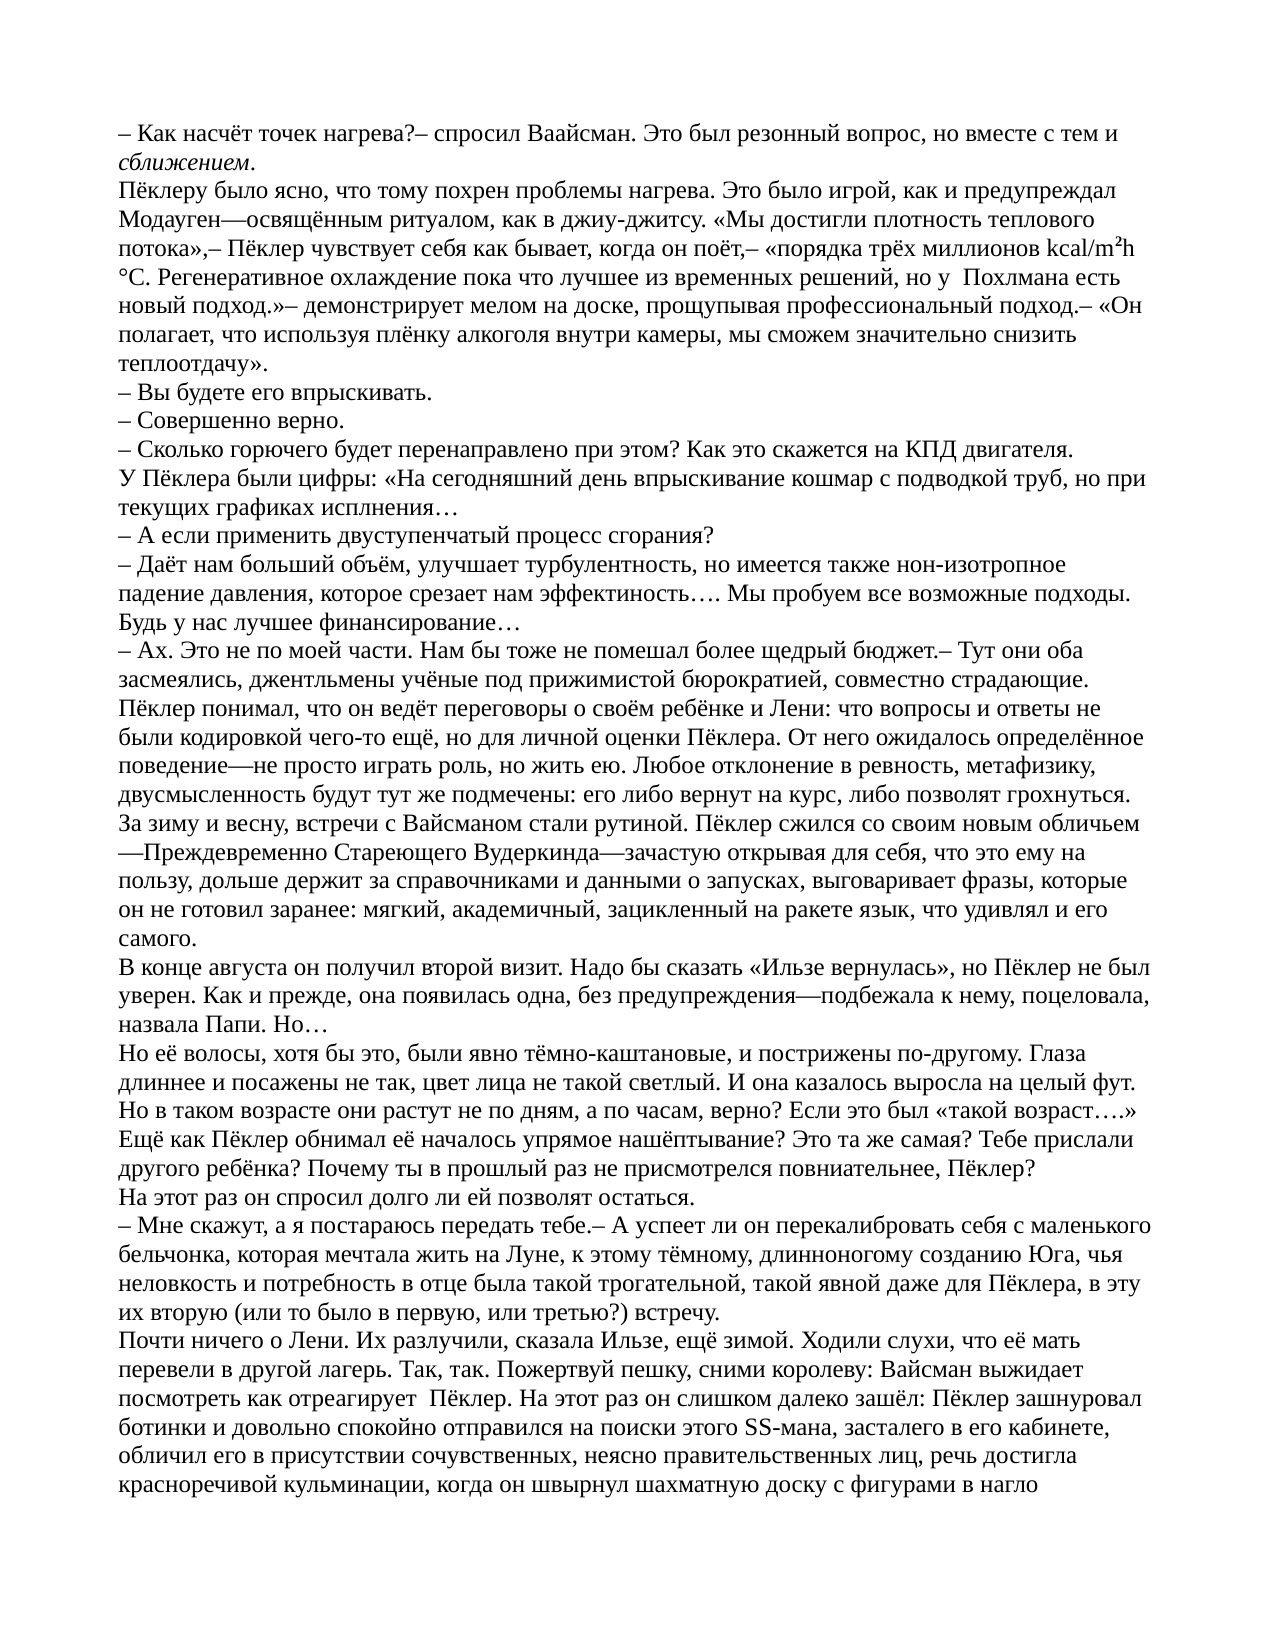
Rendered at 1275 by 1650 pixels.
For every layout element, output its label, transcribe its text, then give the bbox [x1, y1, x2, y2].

text – Вы будете его впрыскивать. [118, 377, 1157, 406]
text У Пёклера были цифры: «На сегодняшний день впрыскивание кошмар с подводкой труб, но при текущих графиках исплнения… [118, 463, 1157, 521]
text – Как насчёт точек нагрева?– спросил Ваайсман. Это был резонный вопрос, но вместе с тем и сближением. [118, 118, 1157, 176]
text В конце августа он получил второй визит. Надо бы сказать «Ильзе вернулась», но Пёклер не был уверен. Как и прежде, она появилась одна, без предупреждения—подбежала к нему, поцеловала, назвала Папи. Но… [118, 952, 1157, 1038]
text На этот раз он спросил долго ли ей позволят остаться. [118, 1182, 1157, 1211]
text Пёклер понимал, что он ведёт переговоры о своём ребёнке и Лени: что вопросы и ответы не были кодировкой чего-то ещё, но для личной оценки Пёклера. От него ожидалось определённое поведение—не просто играть роль, но жить ею. Любое отклонение в ревность, метафизику, двусмысленность будут тут же подмечены: его либо вернут на курс, либо позволят грохнуться. За зиму и весну, встречи с Вайсманом стали рутиной. Пёклер сжился со своим новым обличьем—Преждевременно Стареющего Вудеркинда—зачастую открывая для себя, что это ему на пользу, дольше держит за справочниками и данными о запусках, выговаривает фразы, которые он не готовил заранее: мягкий, академичный, зацикленный на ракете язык, что удивлял и его самого. [118, 693, 1157, 952]
text Пёклеру было ясно, что тому похрен проблемы нагрева. Это было игрой, как и предупреждал Модауген—освящённым ритуалом, как в джиу-джитсу. «Мы достигли плотность теплового потока»,– Пёклер чувствует себя как бывает, когда он поёт,– «порядка трёх миллионов kcal/m2h °C. Регенеративное охлаждение пока что лучшее из временных решений, но у Похлмана есть новый подход.»– демонстрирует мелом на доске, прощупывая профессиональный подход.– «Он полагает, что используя плёнку алкоголя внутри камеры, мы сможем значительно снизить теплоотдачу». [118, 176, 1157, 377]
text – Сколько горючего будет перенаправлено при этом? Как это скажется на КПД двигателя. [118, 434, 1157, 463]
text – Мне скажут, а я постараюсь передать тебе.– А успеет ли он перекалибровать себя с маленького бельчонка, которая мечтала жить на Луне, к этому тёмному, длинноногому созданию Юга, чья неловкость и потребность в отце была такой трогательной, такой явной даже для Пёклера, в эту их вторую (или то было в первую, или третью?) встречу. [118, 1211, 1157, 1326]
text – А если применить двуступенчатый процесс сгорания? [118, 521, 1157, 549]
text – Совершенно верно. [118, 406, 1157, 434]
text Почти ничего о Лени. Их разлучили, сказала Ильзе, ещё зимой. Ходили слухи, что её мать перевели в другой лагерь. Так, так. Пожертвуй пешку, сними королеву: Вайсман выжидает посмотреть как отреагирует Пёклер. На этот раз он слишком далеко зашёл: Пёклер зашнуровал ботинки и довольно спокойно отправился на поиски этого SS-мана, засталего в его кабинете, обличил его в присутствии сочувственных, неясно правительственных лиц, речь достигла красноречивой кульминации, когда он швырнул шахматную доску с фигурами в нагло [118, 1326, 1157, 1498]
text – Ах. Это не по моей части. Нам бы тоже не помешал более щедрый бюджет.– Тут они оба засмеялись, джентльмены учёные под прижимистой бюрократией, совместно страдающие. [118, 636, 1157, 693]
text Но её волосы, хотя бы это, были явно тёмно-каштановые, и пострижены по-другому. Глаза длиннее и посажены не так, цвет лица не такой светлый. И она казалось выросла на целый фут. Но в таком возрасте они растут не по дням, а по часам, верно? Если это был «такой возраст….» Ещё как Пёклер обнимал её началось упрямое нашёптывание? Это та же самая? Тебе прислали другого ребёнка? Почему ты в прошлый раз не присмотрелся повниательнее, Пёклер? [118, 1038, 1157, 1182]
text – Даёт нам больший объём, улучшает турбулентность, но имеется также нон-изотропное падение давления, которое срезает нам эффектиность…. Мы пробуем все возможные подходы. Будь у нас лучшее финансирование… [118, 549, 1157, 636]
